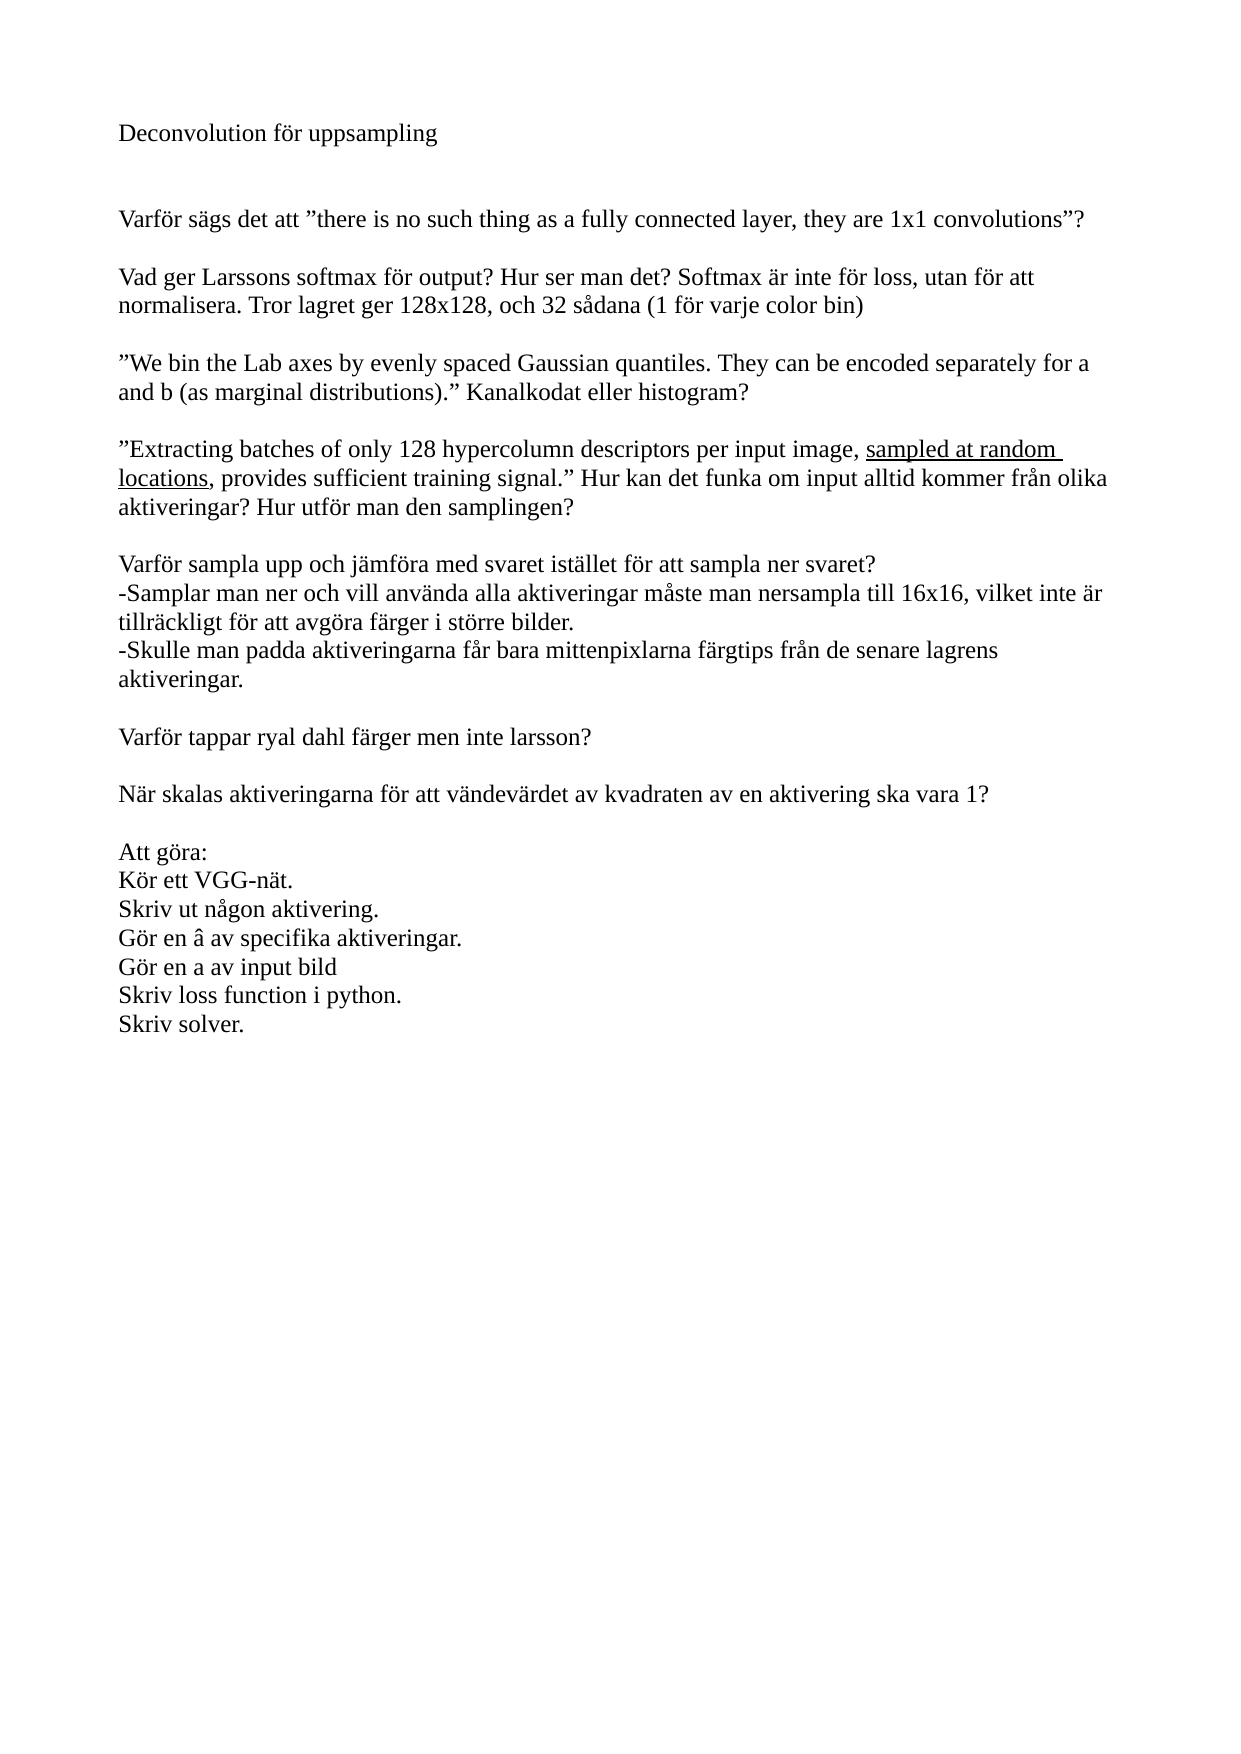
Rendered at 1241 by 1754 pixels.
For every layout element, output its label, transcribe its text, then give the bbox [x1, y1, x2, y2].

text Att göra: [118, 837, 1122, 866]
text Varför sägs det att ”there is no such thing as a fully connected layer, they are 1x1 convolutions”? [118, 204, 1122, 233]
text Skriv ut någon aktivering. [118, 894, 1122, 923]
text Skriv solver. [118, 1009, 1122, 1038]
text Gör en a av input bild [118, 952, 1122, 981]
text Skriv loss function i python. [118, 981, 1122, 1009]
text -Skulle man padda aktiveringarna får bara mittenpixlarna färgtips från de senare lagrens aktiveringar. [118, 636, 1122, 693]
text -Samplar man ner och vill använda alla aktiveringar måste man nersampla till 16x16, vilket inte är tillräckligt för att avgöra färger i större bilder. [118, 578, 1122, 636]
text ”We bin the Lab axes by evenly spaced Gaussian quantiles. They can be encoded separately for a and b (as marginal distributions).” Kanalkodat eller histogram? [118, 348, 1122, 406]
text Gör en â av specifika aktiveringar. [118, 923, 1122, 952]
text Kör ett VGG-nät. [118, 866, 1122, 894]
text Varför sampla upp och jämföra med svaret istället för att sampla ner svaret? [118, 549, 1122, 578]
text Deconvolution för uppsampling [118, 118, 1122, 147]
text Varför tappar ryal dahl färger men inte larsson? [118, 722, 1122, 751]
text När skalas aktiveringarna för att vändevärdet av kvadraten av en aktivering ska vara 1? [118, 779, 1122, 808]
text ”Extracting batches of only 128 hypercolumn descriptors per input image, sampled at random locations, provides sufficient training signal.” Hur kan det funka om input alltid kommer från olika aktiveringar? Hur utför man den samplingen? [118, 434, 1122, 521]
text Vad ger Larssons softmax för output? Hur ser man det? Softmax är inte för loss, utan för att normalisera. Tror lagret ger 128x128, och 32 sådana (1 för varje color bin) [118, 262, 1122, 319]
